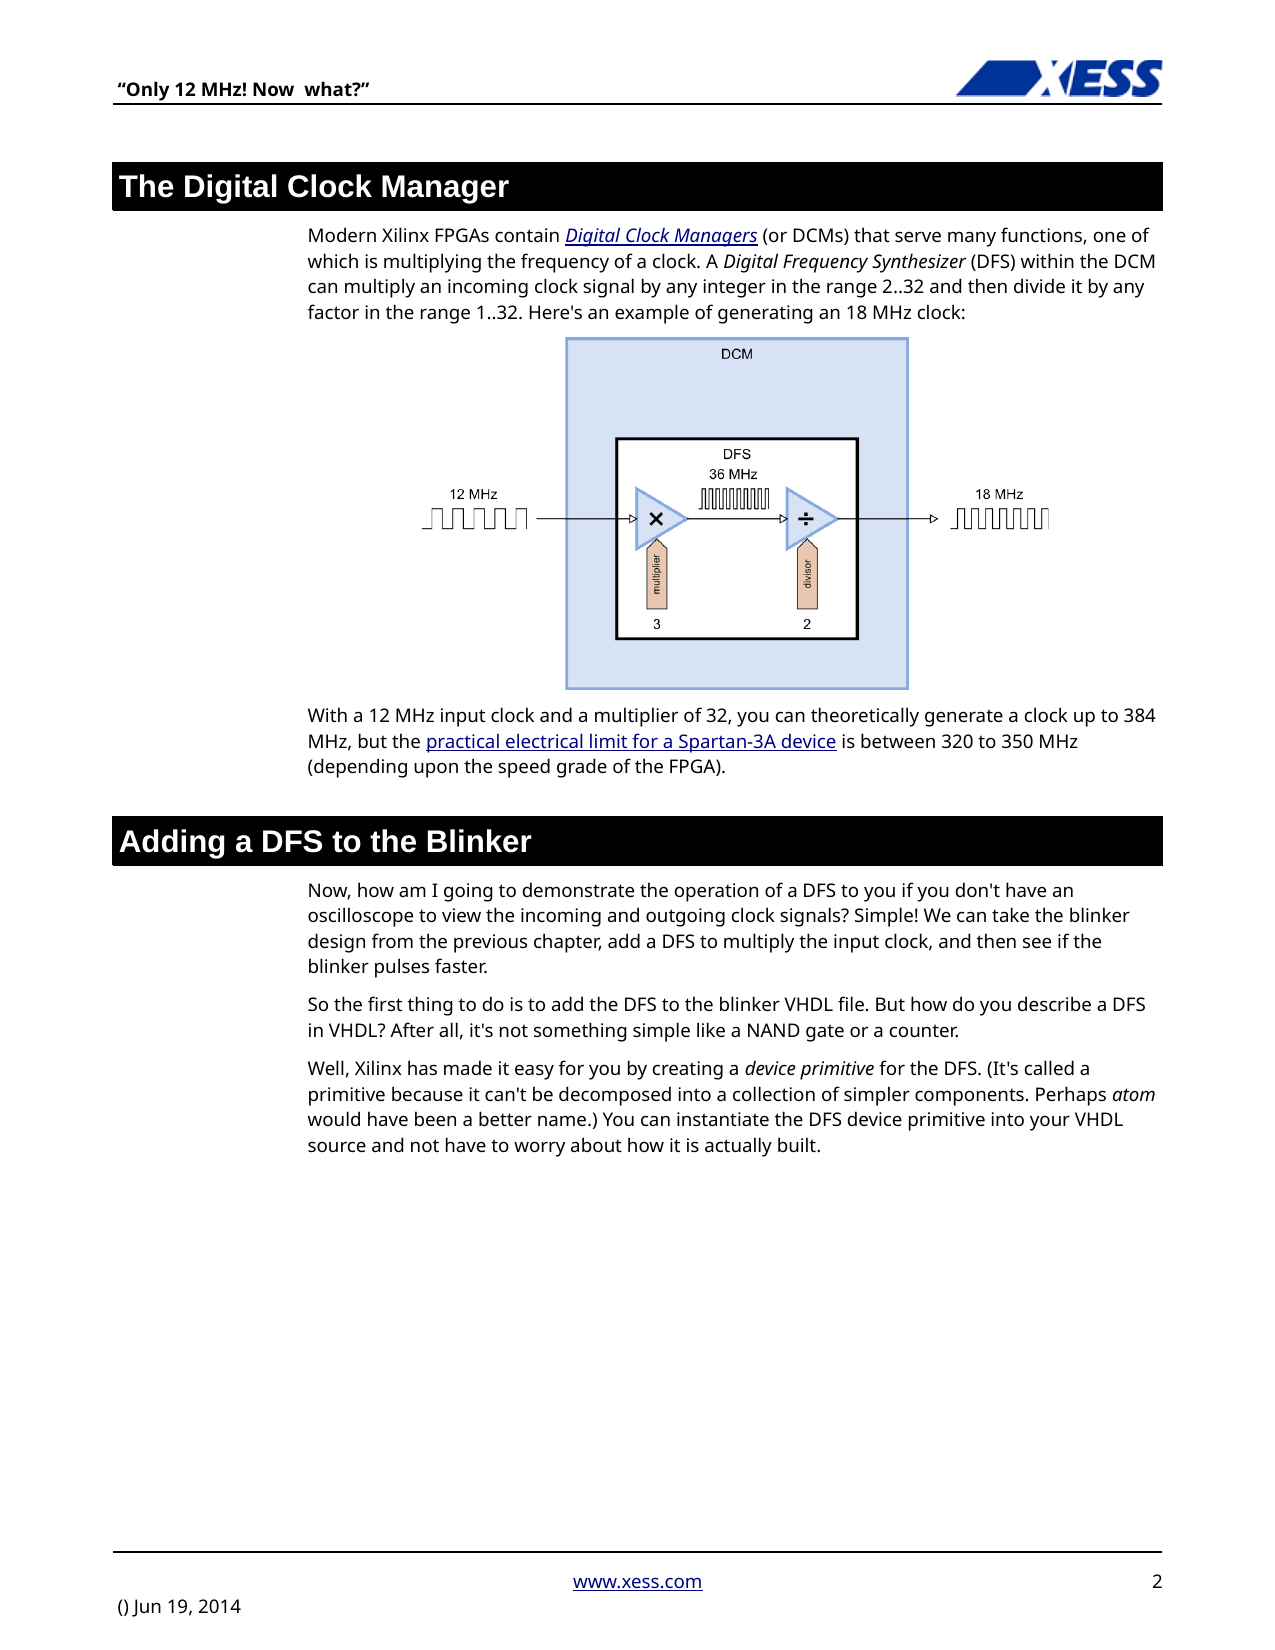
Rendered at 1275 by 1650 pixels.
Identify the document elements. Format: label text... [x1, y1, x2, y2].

text Now, how am I going to demonstrate the operation of a DFS to you if you don't have an oscilloscope to view the incoming and outgoing clock signals? Simple! We can take the blinker design from the previous chapter, add a DFS to multiply the input clock, and then see if the blinker pulses faster. [307, 877, 1162, 979]
text Well, Xilinx has made it easy for you by creating a device primitive for the DFS. (It's called a primitive because it can't be decomposed into a collection of simpler components. Perhaps atom would have been a better name.) You can instantiate the DFS device primitive into your VHDL source and not have to worry about how it is actually built. [307, 1055, 1162, 1157]
picture [421, 337, 1049, 690]
text With a 12 MHz input clock and a multiplier of 32, you can theoretically generate a clock up to 384 MHz, but the practical electrical limit for a Spartan-3A device is between 320 to 350 MHz (depending upon the speed grade of the FPGA). [307, 702, 1162, 779]
text Modern Xilinx FPGAs contain Digital Clock Managers (or DCMs) that serve many functions, one of which is multiplying the frequency of a clock. A Digital Frequency Synthesizer (DFS) within the DCM can multiply an incoming clock signal by any integer in the range 2..32 and then divide it by any factor in the range 1..32. Here's an example of generating an 18 MHz clock: [307, 223, 1162, 325]
subtitle Adding a DFS to the Blinker [114, 817, 1162, 865]
picture [955, 60, 1163, 97]
subtitle The Digital Clock Manager [114, 163, 1162, 210]
text So the first thing to do is to add the DFS to the blinker VHDL file. But how do you describe a DFS in VHDL? After all, it's not something simple like a NAND gate or a counter. [307, 992, 1162, 1043]
